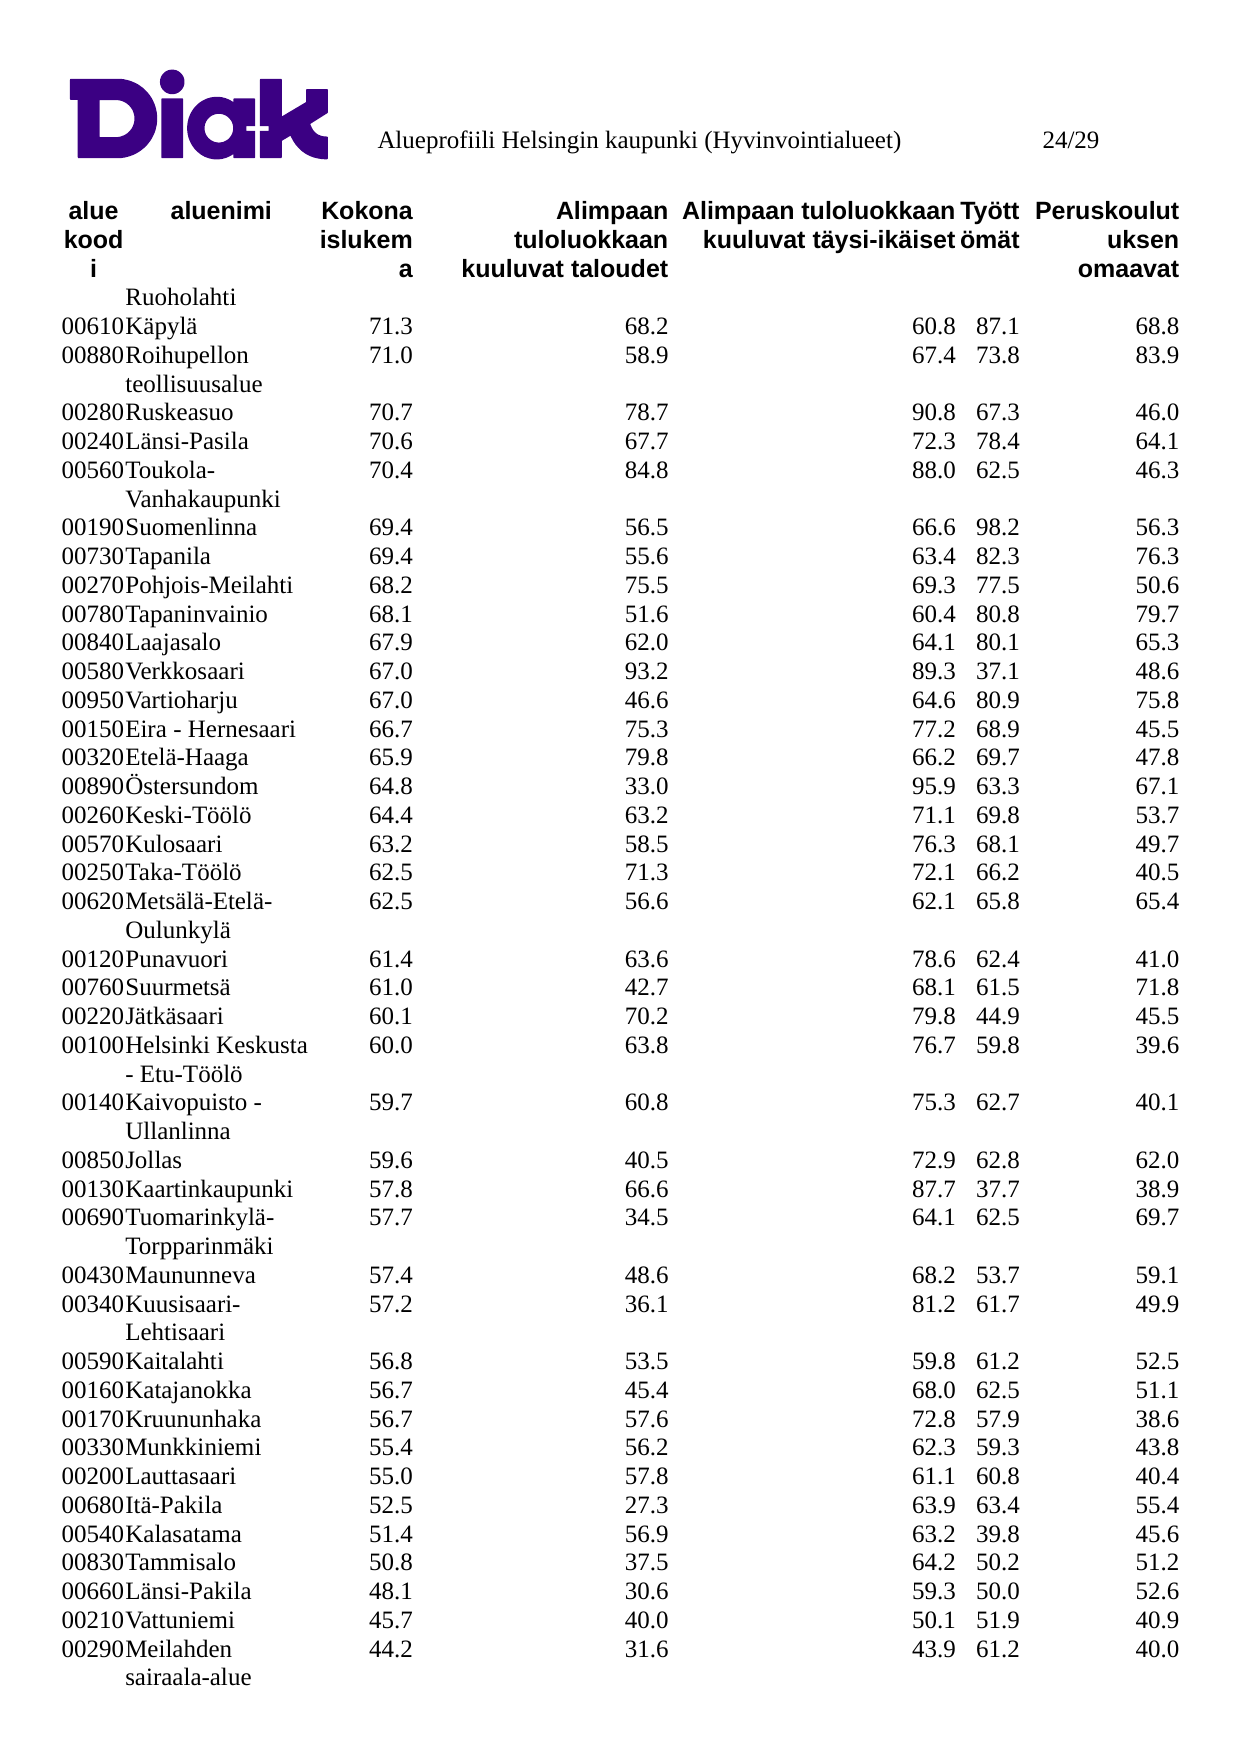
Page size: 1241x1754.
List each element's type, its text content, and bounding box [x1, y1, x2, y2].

table_cell 67.1 [1019, 771, 1179, 800]
table_cell 47.8 [1019, 743, 1179, 771]
table_cell 62.5 [317, 858, 413, 886]
table_cell 00620 [61, 886, 125, 944]
table_cell Helsinki Keskusta - Etu-Töölö [125, 1030, 317, 1087]
table_cell 00240 [61, 426, 125, 455]
table_cell 41.0 [1019, 944, 1179, 972]
table_cell 46.0 [1019, 398, 1179, 426]
table_cell 69.3 [668, 570, 956, 599]
table_cell 44.2 [317, 1634, 413, 1691]
table_cell 63.3 [956, 771, 1019, 800]
table_cell 59.6 [317, 1145, 413, 1174]
table_cell 70.6 [317, 426, 413, 455]
table_cell 00280 [61, 398, 125, 426]
table_cell 57.6 [413, 1404, 668, 1432]
table_cell 66.6 [413, 1174, 668, 1202]
table_cell 72.3 [668, 426, 956, 455]
table_cell 57.9 [956, 1404, 1019, 1432]
table_cell 62.5 [317, 886, 413, 944]
table_cell 61.4 [317, 944, 413, 972]
table_cell 71.3 [413, 858, 668, 886]
table_cell Kamppi - Ruoholahti [125, 283, 317, 311]
table_cell 81.2 [668, 1289, 956, 1346]
table_cell [1019, 283, 1179, 311]
table_cell 45.7 [317, 1605, 413, 1634]
table_cell 59.8 [668, 1346, 956, 1375]
table_cell Suurmetsä [125, 973, 317, 1001]
table_cell 80.1 [956, 628, 1019, 656]
table_cell 56.7 [317, 1375, 413, 1404]
table_cell 75.5 [413, 570, 668, 599]
table_cell 46.3 [1019, 455, 1179, 512]
table_cell 83.9 [1019, 340, 1179, 397]
table_cell 59.3 [668, 1576, 956, 1605]
table_cell 61.5 [956, 973, 1019, 1001]
table_cell 36.1 [413, 1289, 668, 1346]
table_cell 00320 [61, 743, 125, 771]
table_cell 00430 [61, 1260, 125, 1289]
table_cell 62.5 [956, 1375, 1019, 1404]
table_cell 00210 [61, 1605, 125, 1634]
table_cell [668, 283, 956, 311]
table_cell 57.2 [317, 1289, 413, 1346]
table_cell 57.4 [317, 1260, 413, 1289]
table_cell 44.9 [956, 1001, 1019, 1030]
table_cell 00850 [61, 1145, 125, 1174]
table_cell 00730 [61, 541, 125, 570]
table_cell 00540 [61, 1519, 125, 1547]
table_cell 68.2 [317, 570, 413, 599]
table_cell 33.0 [413, 771, 668, 800]
table_cell Roihupellon teollisuusalue [125, 340, 317, 397]
table_cell Taka-Töölö [125, 858, 317, 886]
table_cell Kaivopuisto - Ullanlinna [125, 1088, 317, 1145]
table_cell 49.7 [1019, 829, 1179, 857]
table_cell 63.4 [956, 1490, 1019, 1519]
table_cell Vartioharju [125, 685, 317, 714]
table_cell 00760 [61, 973, 125, 1001]
table_cell Pohjois-Meilahti [125, 570, 317, 599]
table_cell 61.7 [956, 1289, 1019, 1346]
table_cell 64.1 [668, 628, 956, 656]
table_cell 70.7 [317, 398, 413, 426]
table_cell 62.0 [1019, 1145, 1179, 1174]
table_cell 62.8 [956, 1145, 1019, 1174]
table_cell Itä-Pakila [125, 1490, 317, 1519]
table_cell Kruununhaka [125, 1404, 317, 1432]
table_cell [956, 283, 1019, 311]
table_cell 53.5 [413, 1346, 668, 1375]
table_cell 67.0 [317, 685, 413, 714]
table_cell 67.4 [668, 340, 956, 397]
table_cell 95.9 [668, 771, 956, 800]
table_cell 00150 [61, 714, 125, 742]
table_cell Ruskeasuo [125, 398, 317, 426]
table_cell 69.4 [317, 513, 413, 541]
table_cell 00120 [61, 944, 125, 972]
table_cell 63.8 [413, 1030, 668, 1087]
table_cell Laajasalo [125, 628, 317, 656]
table_cell 00270 [61, 570, 125, 599]
table_cell 68.1 [956, 829, 1019, 857]
table_cell 89.3 [668, 656, 956, 685]
table_cell 64.4 [317, 800, 413, 829]
table_cell 00250 [61, 858, 125, 886]
table_cell 60.0 [317, 1030, 413, 1087]
table_cell 68.0 [668, 1375, 956, 1404]
table_cell 40.5 [1019, 858, 1179, 886]
table_cell 77.2 [668, 714, 956, 742]
table_cell 34.5 [413, 1203, 668, 1260]
table_cell 51.1 [1019, 1375, 1179, 1404]
table_cell Katajanokka [125, 1375, 317, 1404]
table_cell Metsälä-Etelä-Oulunkylä [125, 886, 317, 944]
table_cell 00190 [61, 513, 125, 541]
table_cell 69.7 [956, 743, 1019, 771]
table_cell 48.6 [1019, 656, 1179, 685]
table_cell 67.0 [317, 656, 413, 685]
table_cell 60.8 [668, 311, 956, 340]
table_cell 53.7 [956, 1260, 1019, 1289]
table_cell 69.8 [956, 800, 1019, 829]
table_cell 39.6 [1019, 1030, 1179, 1087]
table_cell 51.6 [413, 599, 668, 627]
table_cell 52.5 [317, 1490, 413, 1519]
table_cell 90.8 [668, 398, 956, 426]
table_cell 43.8 [1019, 1433, 1179, 1461]
table_cell 57.8 [317, 1174, 413, 1202]
table_cell Keski-Töölö [125, 800, 317, 829]
table_cell 50.0 [956, 1576, 1019, 1605]
table_cell Munkkiniemi [125, 1433, 317, 1461]
table_cell 62.4 [956, 944, 1019, 972]
table_cell 57.8 [413, 1461, 668, 1490]
table_cell 00140 [61, 1088, 125, 1145]
table_cell 65.9 [317, 743, 413, 771]
table_cell 87.1 [956, 311, 1019, 340]
table_header aluekoodi [61, 196, 125, 282]
table_cell 58.5 [413, 829, 668, 857]
table_cell 27.3 [413, 1490, 668, 1519]
table_cell 45.5 [1019, 1001, 1179, 1030]
table_cell 00200 [61, 1461, 125, 1490]
table_cell 55.0 [317, 1461, 413, 1490]
table_cell 60.4 [668, 599, 956, 627]
table_cell Käpylä [125, 311, 317, 340]
table_cell 66.6 [668, 513, 956, 541]
table_cell 00340 [61, 1289, 125, 1346]
table_cell Verkkosaari [125, 656, 317, 685]
table_cell 45.5 [1019, 714, 1179, 742]
table_cell 79.7 [1019, 599, 1179, 627]
table_cell Länsi-Pakila [125, 1576, 317, 1605]
table_cell 64.2 [668, 1548, 956, 1576]
table_cell 67.9 [317, 628, 413, 656]
table_cell 75.8 [1019, 685, 1179, 714]
table_cell 68.1 [317, 599, 413, 627]
table_cell Vattuniemi [125, 1605, 317, 1634]
table_cell 71.1 [668, 800, 956, 829]
table_cell 79.8 [413, 743, 668, 771]
table_cell 59.7 [317, 1088, 413, 1145]
table_cell 63.9 [668, 1490, 956, 1519]
table_cell 67.3 [956, 398, 1019, 426]
table_cell 72.1 [668, 858, 956, 886]
table_cell 45.6 [1019, 1519, 1179, 1547]
table_cell Östersundom [125, 771, 317, 800]
table_cell 72.9 [668, 1145, 956, 1174]
table_cell 00880 [61, 340, 125, 397]
table_cell 00170 [61, 1404, 125, 1432]
table_cell 00660 [61, 1576, 125, 1605]
table_cell 00580 [61, 656, 125, 685]
table_cell 62.3 [668, 1433, 956, 1461]
table_cell 57.7 [317, 1203, 413, 1260]
table_cell 61.1 [668, 1461, 956, 1490]
table_cell 66.2 [956, 858, 1019, 886]
table_cell 50.1 [668, 1605, 956, 1634]
table_cell Jätkäsaari [125, 1001, 317, 1030]
table_cell 63.2 [317, 829, 413, 857]
table_cell 00840 [61, 628, 125, 656]
table_cell 40.0 [413, 1605, 668, 1634]
table_cell 56.5 [413, 513, 668, 541]
table_cell Kuusisaari-Lehtisaari [125, 1289, 317, 1346]
table_header Alimpaan tuloluokkaan kuuluvat täysi-ikäiset [668, 196, 956, 282]
table_cell 37.5 [413, 1548, 668, 1576]
table_cell 59.8 [956, 1030, 1019, 1087]
table_cell Toukola-Vanhakaupunki [125, 455, 317, 512]
table_cell 65.4 [1019, 886, 1179, 944]
table_cell 88.0 [668, 455, 956, 512]
table_cell 65.8 [956, 886, 1019, 944]
table_cell 68.2 [413, 311, 668, 340]
table_cell 51.2 [1019, 1548, 1179, 1576]
table_cell 38.6 [1019, 1404, 1179, 1432]
table_cell 40.1 [1019, 1088, 1179, 1145]
table_cell 69.7 [1019, 1203, 1179, 1260]
table_header Työttömät [956, 196, 1019, 282]
table_cell 70.2 [413, 1001, 668, 1030]
table_cell 00290 [61, 1634, 125, 1691]
table_cell Eira - Hernesaari [125, 714, 317, 742]
table_cell 00890 [61, 771, 125, 800]
table_cell 60.8 [413, 1088, 668, 1145]
table_cell 00690 [61, 1203, 125, 1260]
table_cell 43.9 [668, 1634, 956, 1691]
table_cell 69.4 [317, 541, 413, 570]
table_cell 73.8 [956, 340, 1019, 397]
table_cell 40.4 [1019, 1461, 1179, 1490]
table_cell 50.8 [317, 1548, 413, 1576]
table_cell 78.6 [668, 944, 956, 972]
table_cell 77.5 [956, 570, 1019, 599]
table_cell 37.7 [956, 1174, 1019, 1202]
table_cell 00570 [61, 829, 125, 857]
table_cell Kaartinkaupunki [125, 1174, 317, 1202]
table_cell Jollas [125, 1145, 317, 1174]
table_cell 31.6 [413, 1634, 668, 1691]
table_cell 61.2 [956, 1634, 1019, 1691]
table_cell 87.7 [668, 1174, 956, 1202]
table_cell 00160 [61, 1375, 125, 1404]
table_cell 00330 [61, 1433, 125, 1461]
table_cell 51.9 [956, 1605, 1019, 1634]
table_cell 52.5 [1019, 1346, 1179, 1375]
table_cell 70.4 [317, 455, 413, 512]
table_cell 75.3 [413, 714, 668, 742]
table_cell 00220 [61, 1001, 125, 1030]
table_cell 30.6 [413, 1576, 668, 1605]
table_cell Länsi-Pasila [125, 426, 317, 455]
table_cell 56.7 [317, 1404, 413, 1432]
table_cell 60.8 [956, 1461, 1019, 1490]
table_cell 61.2 [956, 1346, 1019, 1375]
table_cell Tuomarinkylä-Torpparinmäki [125, 1203, 317, 1260]
table_cell 62.5 [956, 455, 1019, 512]
table_cell 00680 [61, 1490, 125, 1519]
table_cell Kaitalahti [125, 1346, 317, 1375]
table_cell 00830 [61, 1548, 125, 1576]
table_cell 72.8 [668, 1404, 956, 1432]
table_cell 76.3 [668, 829, 956, 857]
table_cell 68.1 [668, 973, 956, 1001]
table_cell 76.7 [668, 1030, 956, 1087]
table_header Peruskoulutuksen omaavat [1019, 196, 1179, 282]
table_cell 00260 [61, 800, 125, 829]
table_cell 00610 [61, 311, 125, 340]
table_cell 42.7 [413, 973, 668, 1001]
table_cell 56.2 [413, 1433, 668, 1461]
table_cell Tapaninvainio [125, 599, 317, 627]
table_cell 62.7 [956, 1088, 1019, 1145]
table_cell Punavuori [125, 944, 317, 972]
table_cell 60.1 [317, 1001, 413, 1030]
table_cell 66.2 [668, 743, 956, 771]
table_cell 00950 [61, 685, 125, 714]
table_cell 00560 [61, 455, 125, 512]
table_cell 67.7 [413, 426, 668, 455]
table_cell 50.6 [1019, 570, 1179, 599]
table_cell 79.8 [668, 1001, 956, 1030]
table_cell 56.3 [1019, 513, 1179, 541]
table_cell 65.3 [1019, 628, 1179, 656]
table_cell 80.9 [956, 685, 1019, 714]
table_cell 71.8 [1019, 973, 1179, 1001]
table_cell 68.2 [668, 1260, 956, 1289]
table_cell 56.8 [317, 1346, 413, 1375]
table_cell 38.9 [1019, 1174, 1179, 1202]
table_cell 48.1 [317, 1576, 413, 1605]
table_cell 64.8 [317, 771, 413, 800]
table_cell [413, 283, 668, 311]
table_cell 59.3 [956, 1433, 1019, 1461]
table_header aluenimi [125, 196, 317, 282]
table_cell 66.7 [317, 714, 413, 742]
table_cell Kulosaari [125, 829, 317, 857]
table_cell 62.0 [413, 628, 668, 656]
table_cell 00780 [61, 599, 125, 627]
table_cell 00100 [61, 1030, 125, 1087]
table_cell 56.6 [413, 886, 668, 944]
table_cell 84.8 [413, 455, 668, 512]
table_cell 51.4 [317, 1519, 413, 1547]
table_cell 62.1 [668, 886, 956, 944]
table_cell 58.9 [413, 340, 668, 397]
table_cell 52.6 [1019, 1576, 1179, 1605]
table_cell 80.8 [956, 599, 1019, 627]
table_cell 71.3 [317, 311, 413, 340]
table_cell 46.6 [413, 685, 668, 714]
table_cell 82.3 [956, 541, 1019, 570]
table_cell 63.2 [668, 1519, 956, 1547]
table_cell 49.9 [1019, 1289, 1179, 1346]
table_cell 55.4 [317, 1433, 413, 1461]
table_cell 64.1 [668, 1203, 956, 1260]
table_cell 37.1 [956, 656, 1019, 685]
table_cell 45.4 [413, 1375, 668, 1404]
table_cell Etelä-Haaga [125, 743, 317, 771]
table_cell Maununneva [125, 1260, 317, 1289]
table_cell 78.4 [956, 426, 1019, 455]
table_cell Kalasatama [125, 1519, 317, 1547]
table_cell 71.0 [317, 340, 413, 397]
table_cell 63.4 [668, 541, 956, 570]
table_cell 55.4 [1019, 1490, 1179, 1519]
table_cell 64.6 [668, 685, 956, 714]
table_cell 59.1 [1019, 1260, 1179, 1289]
table_cell 55.6 [413, 541, 668, 570]
table_header Alimpaan tuloluokkaan kuuluvat taloudet [413, 196, 668, 282]
table_cell 62.5 [956, 1203, 1019, 1260]
table_cell Lauttasaari [125, 1461, 317, 1490]
table_cell 93.2 [413, 656, 668, 685]
table_cell Meilahden sairaala-alue [125, 1634, 317, 1691]
table_cell Tapanila [125, 541, 317, 570]
table_cell 50.2 [956, 1548, 1019, 1576]
table_cell 40.5 [413, 1145, 668, 1174]
table_cell 56.9 [413, 1519, 668, 1547]
table_cell 48.6 [413, 1260, 668, 1289]
table_cell 40.0 [1019, 1634, 1179, 1691]
table_cell 00130 [61, 1174, 125, 1202]
table_cell 00590 [61, 1346, 125, 1375]
table_cell 75.3 [668, 1088, 956, 1145]
table_cell 68.9 [956, 714, 1019, 742]
table_cell 39.8 [956, 1519, 1019, 1547]
table_cell 40.9 [1019, 1605, 1179, 1634]
table_cell 53.7 [1019, 800, 1179, 829]
table_cell 98.2 [956, 513, 1019, 541]
table_cell 63.6 [413, 944, 668, 972]
table_cell 78.7 [413, 398, 668, 426]
table_cell 68.8 [1019, 311, 1179, 340]
table_header Kokonaislukema [317, 196, 413, 282]
table_cell Tammisalo [125, 1548, 317, 1576]
table_cell 63.2 [413, 800, 668, 829]
table_cell 61.0 [317, 973, 413, 1001]
table_cell [317, 283, 413, 311]
table_cell 00180 [61, 283, 125, 311]
table_cell 76.3 [1019, 541, 1179, 570]
table_cell Suomenlinna [125, 513, 317, 541]
table_cell 64.1 [1019, 426, 1179, 455]
